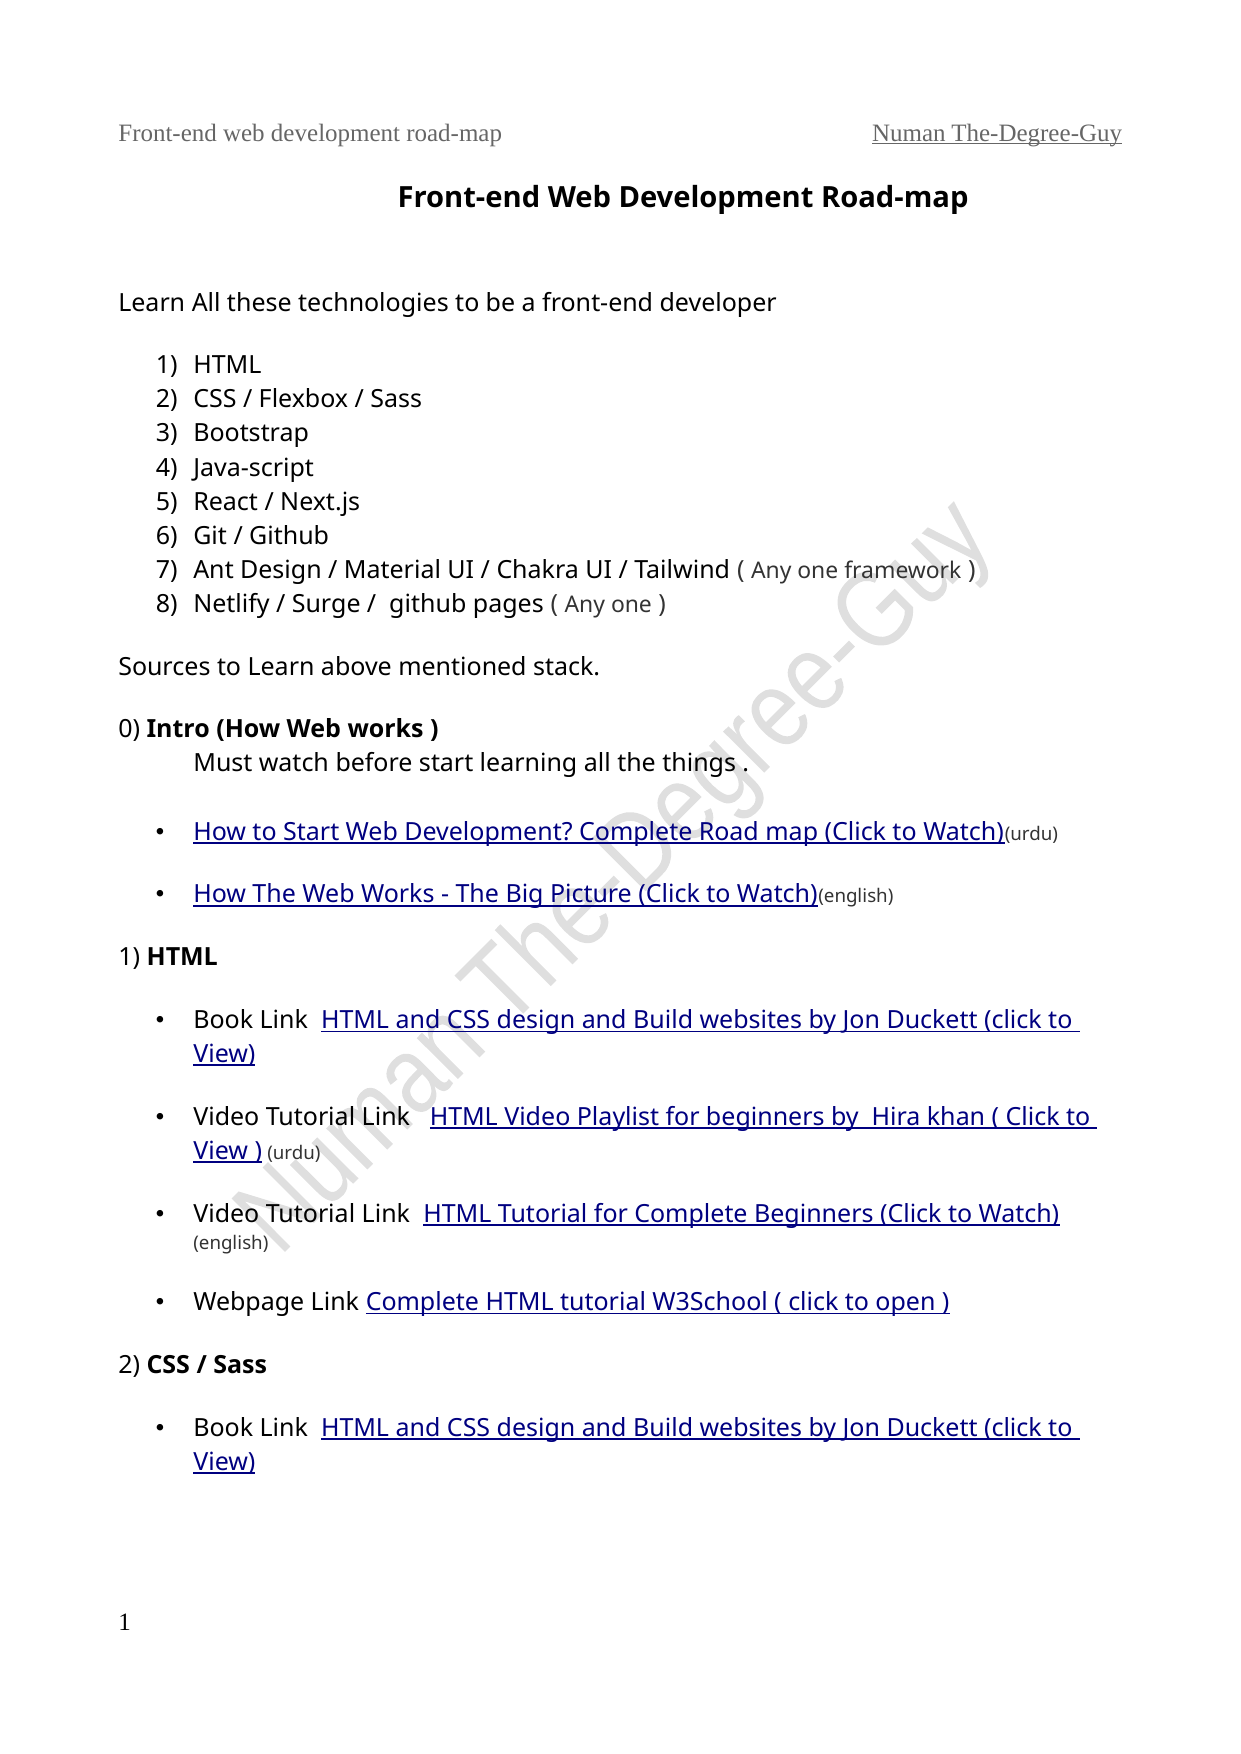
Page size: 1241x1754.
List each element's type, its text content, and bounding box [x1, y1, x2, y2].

text [772, 711, 1122, 745]
list CSS / Flexbox / Sass [156, 381, 1122, 415]
list Video Tutorial Link HTML Video Playlist for beginners by Hira khan ( Click to View ) (urdu) [156, 1098, 1122, 1195]
list How The Web Works - The Big Picture (Click to Watch)(english) [156, 876, 612, 939]
list Netlify / Surge / github pages ( Any one ) [156, 585, 843, 619]
text 2) CSS / Sass [118, 1347, 1122, 1409]
list Ant Design / Material UI / Chakra UI / Tailwind ( Any one framework ) [156, 551, 941, 585]
list Must watch before start learning all the things . [156, 745, 755, 813]
text [483, 939, 1122, 1002]
list How to Start Web Development? Complete Road map (Click to Watch)(urdu) [612, 844, 662, 876]
list React / Next.js [156, 483, 1122, 517]
list How The Web Works - The Big Picture (Click to Watch)(english) [595, 876, 642, 905]
list Git / Github [156, 517, 969, 551]
list How The Web Works - The Big Picture (Click to Watch)(english) [573, 876, 1122, 939]
list Book Link HTML and CSS design and Build websites by Jon Duckett (click to View) [156, 1002, 1122, 1098]
text 0) Intro (How Web works ) [118, 711, 785, 745]
list HTML [156, 347, 1122, 381]
list Ant Design / Material UI / Chakra UI / Tailwind ( Any one framework ) [980, 551, 1122, 585]
list Bootstrap [156, 415, 1122, 449]
list Must watch before start learning all the things . [721, 745, 1122, 813]
list [847, 585, 1122, 619]
text 1) HTML [118, 939, 510, 1002]
list Ant Design / Material UI / Chakra UI / Tailwind ( Any one framework ) [931, 551, 980, 585]
list Book Link HTML and CSS design and Build websites by Jon Duckett (click to View) [156, 1409, 1122, 1506]
list Video Tutorial Link HTML Tutorial for Complete Beginners (Click to Watch)(english) [156, 1195, 1122, 1284]
list Java-script [156, 449, 1122, 483]
text Sources to Learn above mentioned stack. [118, 648, 1122, 711]
list Webpage Link Complete HTML tutorial W3School ( click to open ) [156, 1284, 1122, 1347]
list [963, 517, 1122, 551]
list Must watch before start learning all the things . [701, 757, 738, 794]
list How to Start Web Development? Complete Road map (Click to Watch)(urdu) [640, 813, 1122, 876]
list How to Start Web Development? Complete Road map (Click to Watch)(urdu) [156, 813, 629, 876]
text Front-end Web Development Road-map [118, 176, 1122, 284]
text Learn All these technologies to be a front-end developer [118, 284, 1122, 318]
